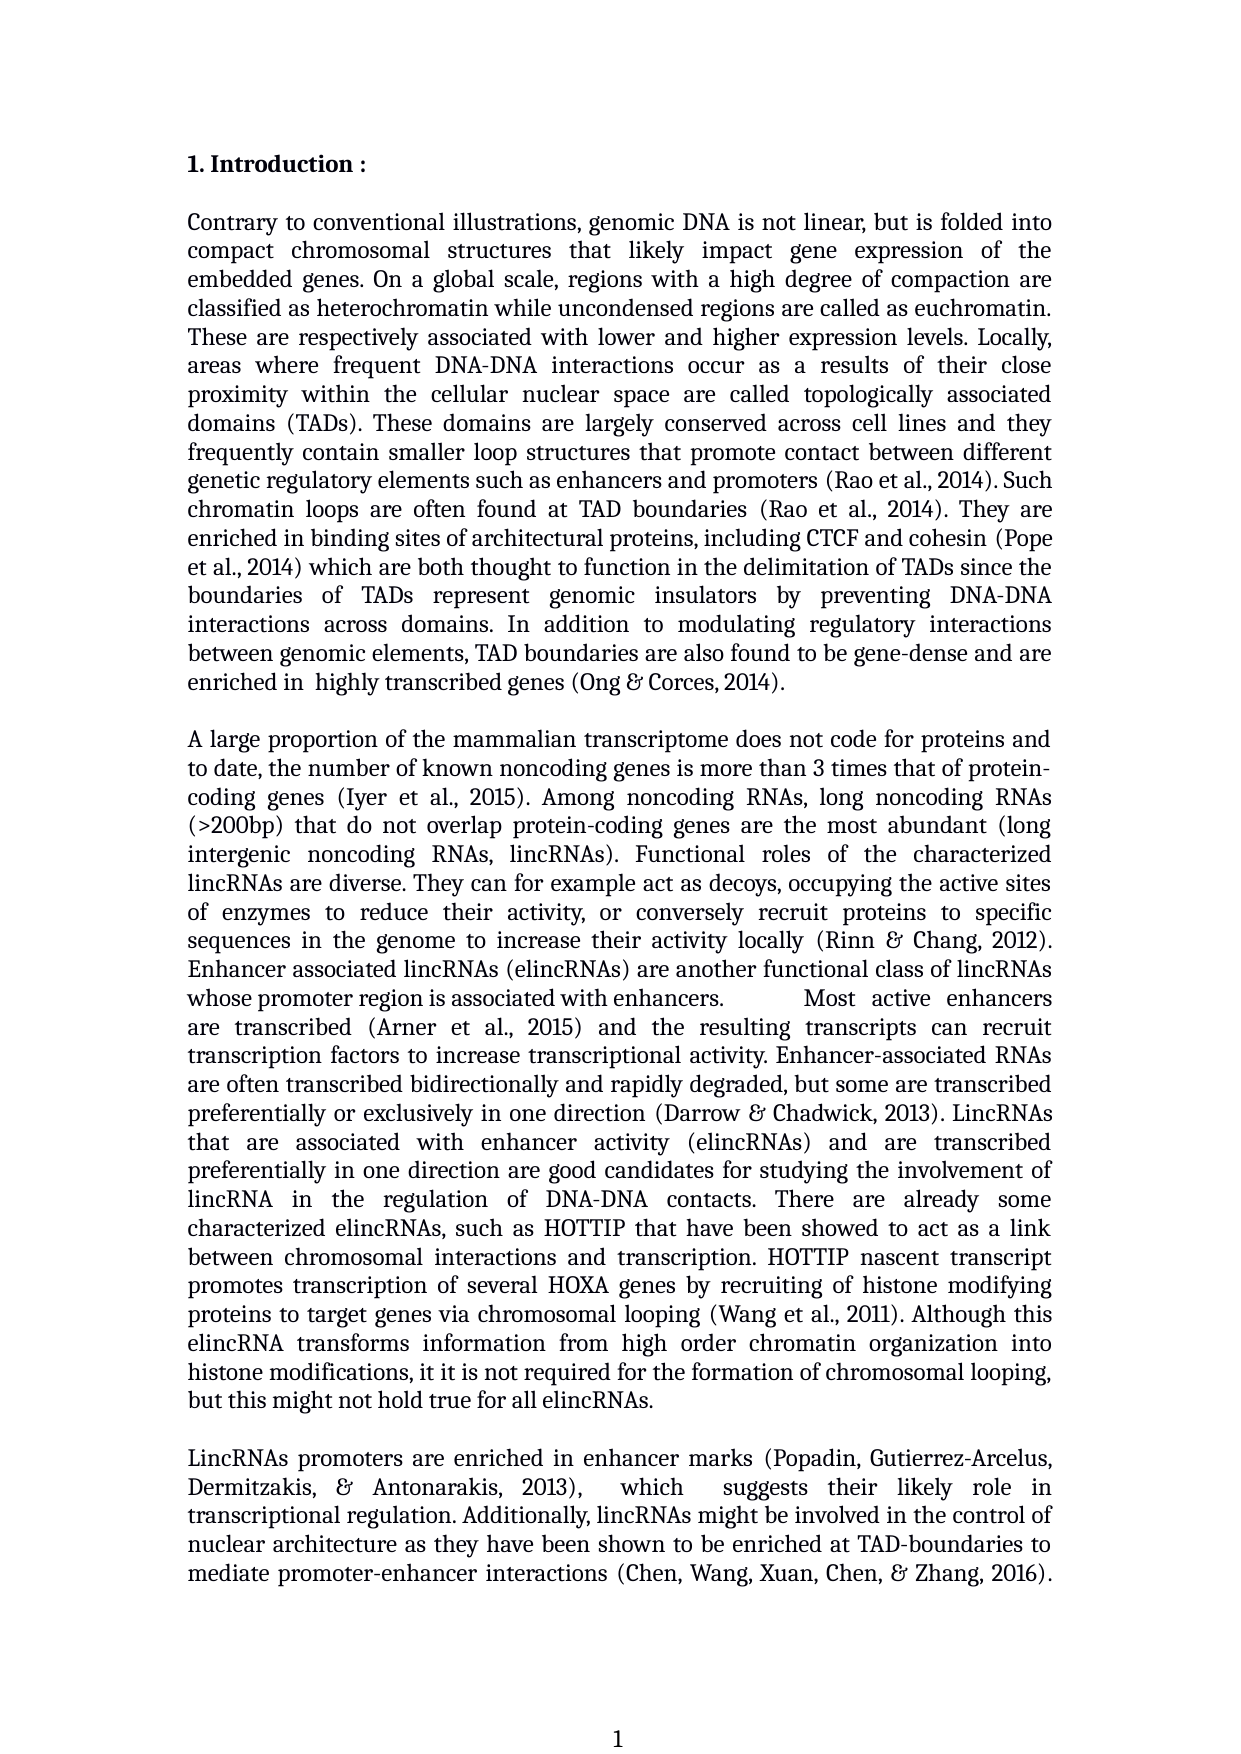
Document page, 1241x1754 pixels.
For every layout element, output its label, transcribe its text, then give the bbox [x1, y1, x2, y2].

text Contrary to conventional illustrations, genomic DNA is not linear, but is folded into compact chromosomal structures that likely impact gene expression of the embedded genes. On a global scale, regions with a high degree of compaction are classified as heterochromatin while uncondensed regions are called as euchromatin. These are respectively associated with lower and higher expression levels. Locally, areas where frequent DNA-DNA interactions occur as a results of their close proximity within the cellular nuclear space are called topologically associated domains (TADs). These domains are largely conserved across cell lines and they frequently contain smaller loop structures that promote contact between different genetic regulatory elements such as enhancers and promoters (Rao et al., 2014)⁠. Such chromatin loops are often found at TAD boundaries (Rao et al., 2014)⁠. They are enriched in binding sites of architectural proteins, including CTCF and cohesin (Pope et al., 2014)⁠ which are both thought to function in the delimitation of TADs since the boundaries of TADs represent genomic insulators by preventing DNA-DNA interactions across domains. In addition to modulating regulatory interactions between genomic elements, TAD boundaries are also found to be gene-dense and are enriched in highly transcribed genes (Ong & Corces, 2014)⁠. [187, 207, 1053, 696]
text A large proportion of the mammalian transcriptome does not code for proteins and to date, the number of known noncoding genes is more than 3 times that of protein-coding genes (Iyer et al., 2015)⁠. Among noncoding RNAs, long noncoding RNAs (>200bp) that do not overlap protein-coding genes are the most abundant (long intergenic noncoding RNAs, lincRNAs). Functional roles of the characterized lincRNAs are diverse. They can for example act as decoys, occupying the active sites of enzymes to reduce their activity, or conversely recruit proteins to specific sequences in the genome to increase their activity locally (Rinn & Chang, 2012)⁠. Enhancer associated lincRNAs (elincRNAs) are another functional class of lincRNAs whose promoter region is associated with enhancers. Most active enhancers are transcribed (Arner et al., 2015)⁠ and the resulting transcripts can recruit transcription factors to increase transcriptional activity. Enhancer-associated RNAs are often transcribed bidirectionally and rapidly degraded, but some are transcribed preferentially or exclusively in one direction (Darrow & Chadwick, 2013)⁠. LincRNAs that are associated with enhancer activity (elincRNAs) and are transcribed preferentially in one direction are good candidates for studying the involvement of lincRNA in the regulation of DNA-DNA contacts. There are already some characterized elincRNAs, such as HOTTIP that have been showed to act as a link between chromosomal interactions and transcription. HOTTIP nascent transcript promotes transcription of several HOXA genes by recruiting of histone modifying proteins to target genes via chromosomal looping (Wang et al., 2011)⁠⁠. Although this elincRNA transforms information from high order chromatin organization into histone modifications, it it is not required for the formation of chromosomal looping, but this might not hold true for all elincRNAs. [187, 725, 1053, 1415]
text LincRNAs promoters are enriched in enhancer marks (Popadin, Gutierrez-Arcelus, Dermitzakis, & Antonarakis, 2013)⁠, which suggests their likely role in transcriptional regulation. Additionally, lincRNAs might be involved in the control of nuclear architecture as they have been shown to be enriched at TAD-boundaries to mediate promoter-enhancer interactions (Chen, Wang, Xuan, Chen, & Zhang, 2016)⁠. [187, 1444, 1053, 1587]
text 1. Introduction : [187, 150, 1053, 179]
